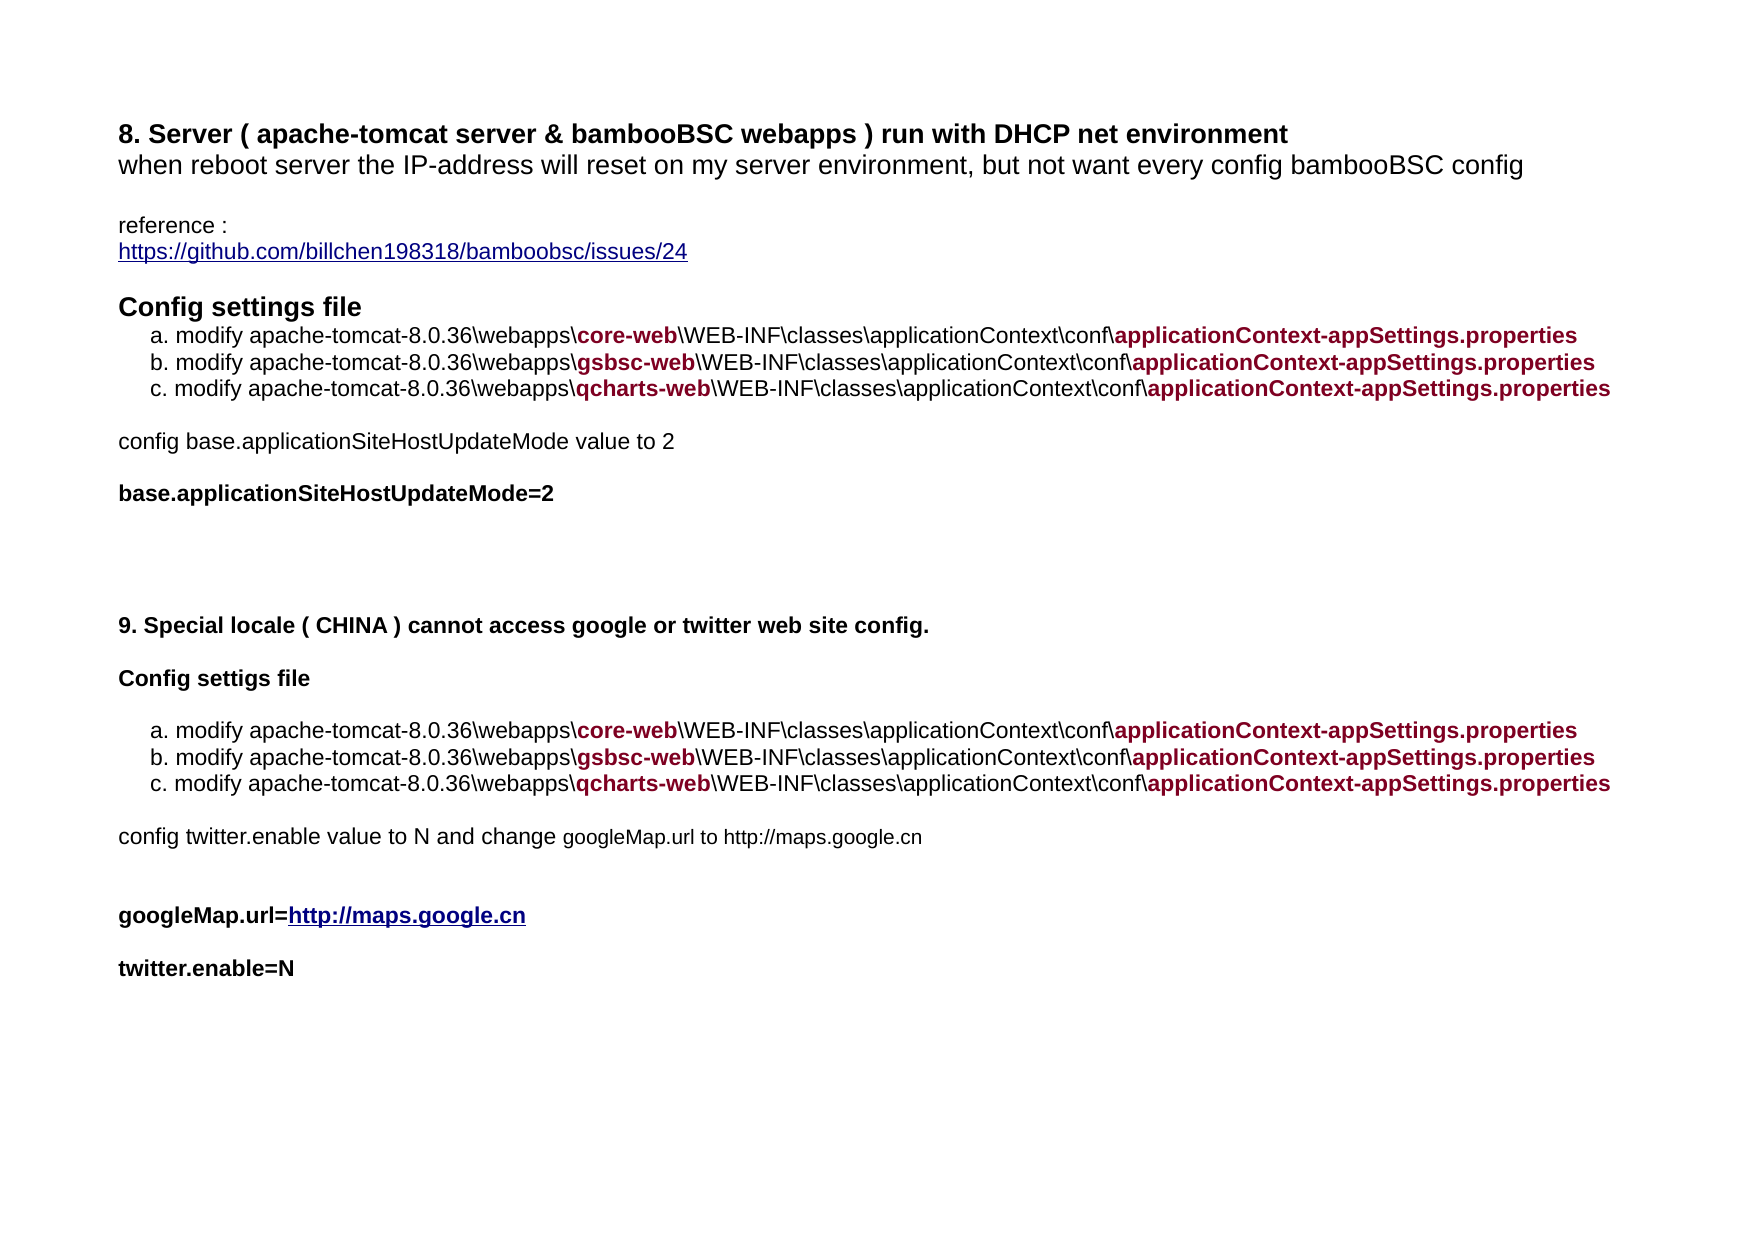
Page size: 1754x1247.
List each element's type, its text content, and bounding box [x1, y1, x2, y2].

text c. modify apache-tomcat-8.0.36\webapps\qcharts-web\WEB-INF\classes\applicationContext\conf\applicationContext-appSettings.properties [118, 770, 1636, 797]
text c. modify apache-tomcat-8.0.36\webapps\qcharts-web\WEB-INF\classes\applicationContext\conf\applicationContext-appSettings.properties [118, 375, 1636, 401]
text a. modify apache-tomcat-8.0.36\webapps\core-web\WEB-INF\classes\applicationContext\conf\applicationContext-appSettings.properties [118, 717, 1636, 744]
text googleMap.url=http://maps.google.cn [118, 902, 1636, 928]
text base.applicationSiteHostUpdateMode=2 [118, 480, 1636, 507]
text a. modify apache-tomcat-8.0.36\webapps\core-web\WEB-INF\classes\applicationContext\conf\applicationContext-appSettings.properties [118, 322, 1636, 348]
text config twitter.enable value to N and change googleMap.url to http://maps.google.cn [118, 823, 1636, 849]
text https://github.com/billchen198318/bamboobsc/issues/24 [118, 238, 1636, 264]
text when reboot server the IP-address will reset on my server environment, but not want every config bambooBSC config [118, 149, 1636, 181]
text 9. Special locale ( CHINA ) cannot access google or twitter web site config. [118, 612, 1636, 638]
text twitter.enable=N [118, 955, 1636, 981]
text b. modify apache-tomcat-8.0.36\webapps\gsbsc-web\WEB-INF\classes\applicationContext\conf\applicationContext-appSettings.properties [118, 744, 1636, 770]
text Config settigs file [118, 665, 1636, 691]
text reference : [118, 212, 1636, 238]
text Config settings file [118, 291, 1636, 322]
text b. modify apache-tomcat-8.0.36\webapps\gsbsc-web\WEB-INF\classes\applicationContext\conf\applicationContext-appSettings.properties [118, 348, 1636, 375]
text 8. Server ( apache-tomcat server & bambooBSC webapps ) run with DHCP net environment [118, 118, 1636, 149]
text config base.applicationSiteHostUpdateMode value to 2 [118, 428, 1636, 454]
